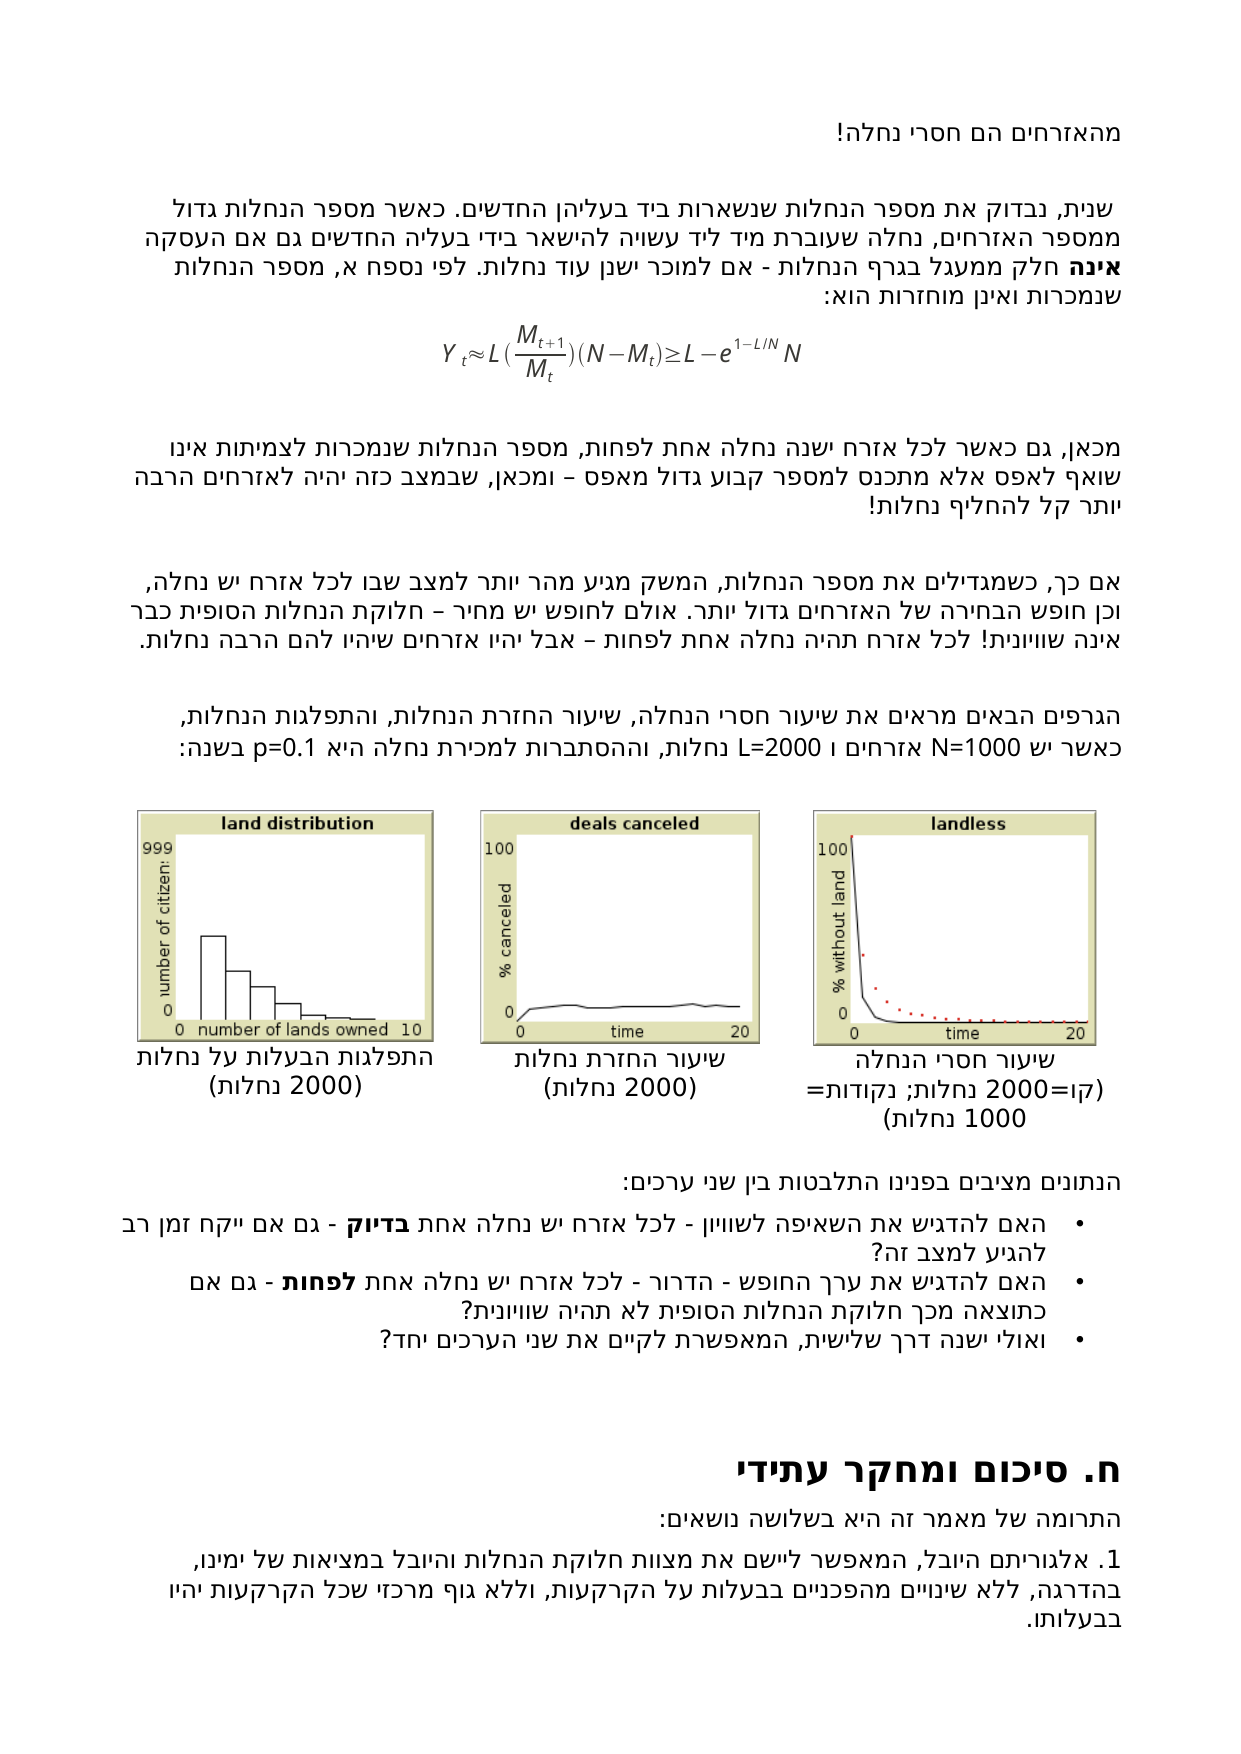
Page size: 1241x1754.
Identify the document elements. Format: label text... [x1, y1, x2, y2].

text שנית, נבדוק את מספר הנחלות שנשארות ביד בעליהן החדשים. כאשר מספר הנחלות גדול ממספר האזרחים, נחלה שעוברת מיד ליד עשויה להישאר בידי בעליה החדשים גם אם העסקה אינה חלק ממעגל בגרף הנחלות - אם למוכר ישנן עוד נחלות. לפי נספח א, מספר הנחלות שנמכרות ואינן מוחזרות הוא: [118, 194, 1122, 311]
table_header שיעור חסרי הנחלה (קו=2000 נחלות; נקודות=1000 נחלות) [788, 811, 1122, 1133]
text מכאן, גם כאשר לכל אזרח ישנה נחלה אחת לפחות, מספר הנחלות שנמכרות לצמיתות אינו שואף לאפס אלא מתכנס למספר קבוע גדול מאפס – ומכאן, שבמצב כזה יהיה לאזרחים הרבה יותר קל להחליף נחלות! [118, 433, 1122, 520]
picture [137, 810, 434, 1042]
subtitle ח. סיכום ומחקר עתידי [118, 1448, 1122, 1491]
picture [813, 810, 1097, 1046]
text הגרפים הבאים מראים את שיעור חסרי הנחלה, שיעור החזרת הנחלות, והתפלגות הנחלות, כאשר יש N=1000 אזרחים ו L=2000 נחלות, וההסתברות למכירת נחלה היא p=0.1 בשנה: [118, 701, 1122, 764]
table_header שיעור החזרת נחלות (2000 נחלות) [453, 811, 787, 1133]
text אם כך, כשמגדילים את מספר הנחלות, המשק מגיע מהר יותר למצב שבו לכל אזרח יש נחלה, וכן חופש הבחירה של האזרחים גדול יותר. אולם לחופש יש מחיר – חלוקת הנחלות הסופית כבר אינה שוויונית! לכל אזרח תהיה נחלה אחת לפחות – אבל יהיו אזרחים שיהיו להם הרבה נחלות. [118, 567, 1122, 654]
list ואולי ישנה דרך שלישית, המאפשרת לקיים את שני הערכים יחד? [118, 1326, 1084, 1355]
text מהאזרחים הם חסרי נחלה! [118, 118, 1122, 147]
picture [480, 810, 760, 1044]
text הנתונים מציבים בפנינו התלבטות בין שני ערכים: [118, 1167, 1122, 1196]
list האם להדגיש את ערך החופש - הדרור - לכל אזרח יש נחלה אחת לפחות - גם אם כתוצאה מכך חלוקת הנחלות הסופית לא תהיה שוויונית? [118, 1267, 1084, 1326]
text 1. אלגוריתם היובל, המאפשר ליישם את מצוות חלוקת הנחלות והיובל במציאות של ימינו, בהדרגה, ללא שינויים מהפכניים בבעלות על הקרקעות, וללא גוף מרכזי שכל הקרקעות יהיו בבעלותו. [118, 1546, 1122, 1633]
table_header התפלגות הבעלות על נחלות (2000 נחלות) [118, 811, 453, 1133]
list האם להדגיש את השאיפה לשוויון - לכל אזרח יש נחלה אחת בדיוק - גם אם ייקח זמן רב להגיע למצב זה? [118, 1209, 1084, 1267]
text התרומה של מאמר זה היא בשלושה נושאים: [118, 1504, 1122, 1533]
